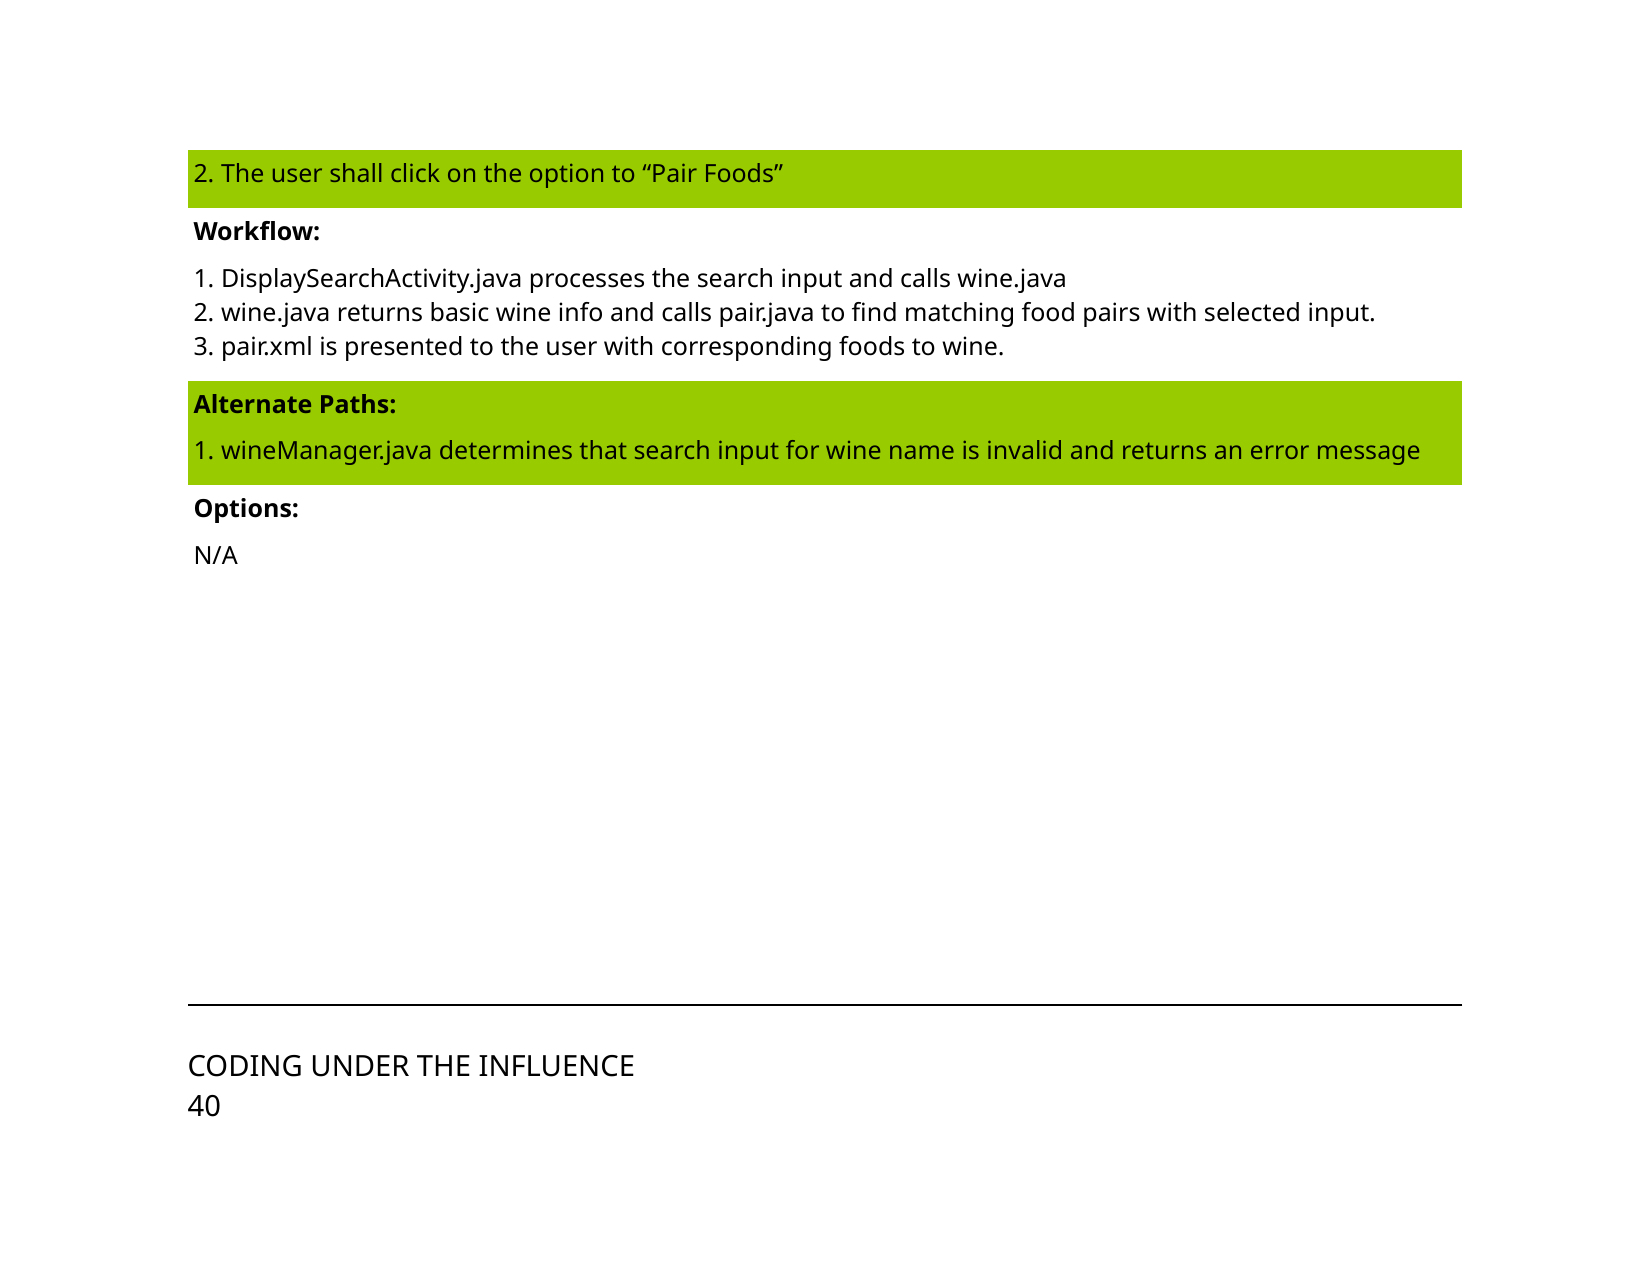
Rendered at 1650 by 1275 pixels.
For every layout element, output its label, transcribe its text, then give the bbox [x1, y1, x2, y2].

table_cell Options: N/A [188, 485, 1462, 577]
table_cell 2. The user shall click on the option to “Pair Foods” [188, 150, 1462, 208]
table_cell Workflow: 1. DisplaySearchActivity.java processes the search input and calls wine.java 2. wine.java returns basic wine info and calls pair.java to find matching food pairs with selected input. 3. pair.xml is presented to the user with corresponding foods to wine. [188, 208, 1462, 381]
table_cell Alternate Paths: 1. wineManager.java determines that search input for wine name is invalid and returns an error message [188, 381, 1462, 485]
